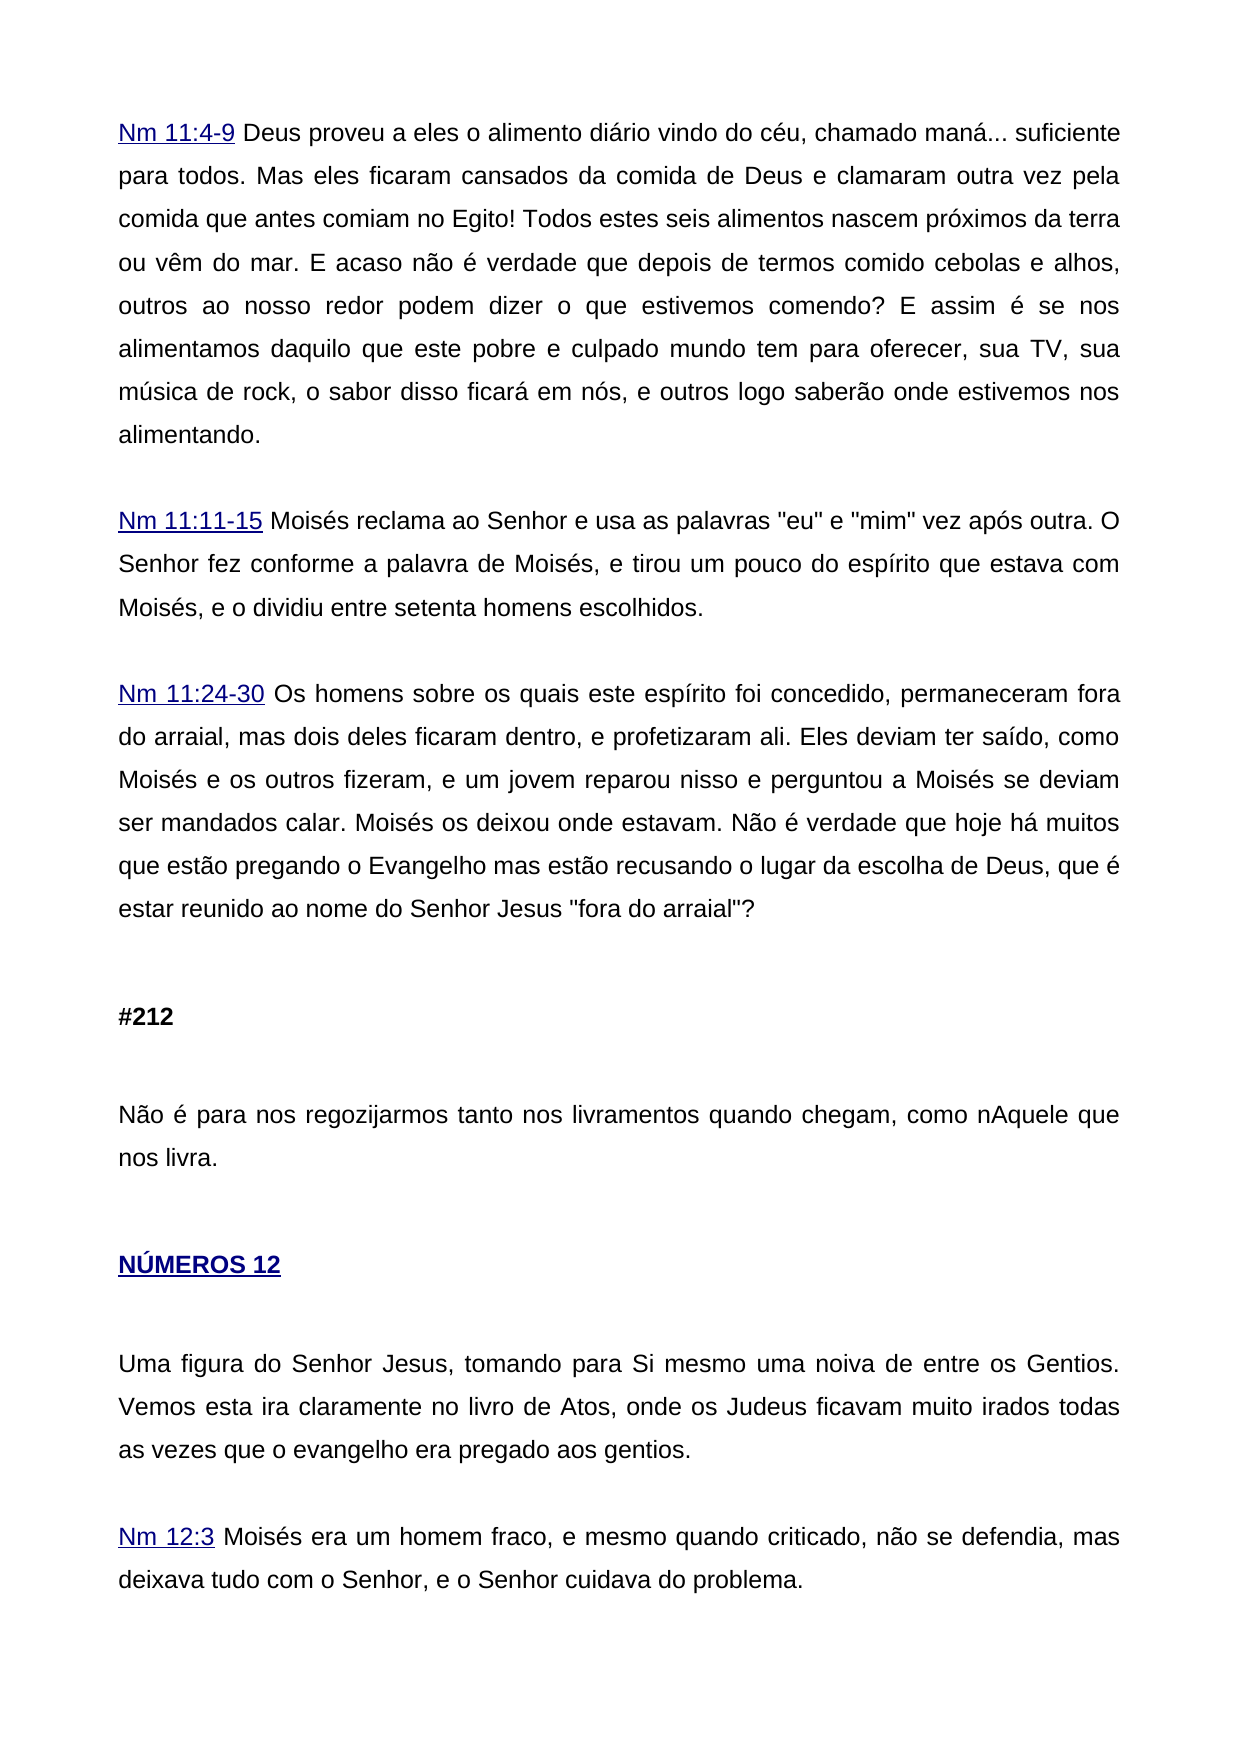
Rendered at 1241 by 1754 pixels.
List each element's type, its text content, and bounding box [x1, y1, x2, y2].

subtitle #212 [118, 1001, 1122, 1030]
subtitle NÚMEROS 12 [118, 1250, 1122, 1279]
text Não é para nos regozijarmos tanto nos livramentos quando chegam, como nAquele que nos livra. [118, 1100, 1122, 1172]
text Nm 11:4-9 Deus proveu a eles o alimento diário vindo do céu, chamado maná... suficiente para todos. Mas eles ficaram cansados da comida de Deus e clamaram outra vez pela comida que antes comiam no Egito! Todos estes seis alimentos nascem próximos da terra ou vêm do mar. E acaso não é verdade que depois de termos comido cebolas e alhos, outros ao nosso redor podem dizer o que estivemos comendo? E assim é se nos alimentamos daquilo que este pobre e culpado mundo tem para oferecer, sua TV, sua música de rock, o sabor disso ficará em nós, e outros logo saberão onde estivemos nos alimentando. [118, 118, 1122, 449]
text Uma figura do Senhor Jesus, tomando para Si mesmo uma noiva de entre os Gentios. Vemos esta ira claramente no livro de Atos, onde os Judeus ficavam muito irados todas as vezes que o evangelho era pregado aos gentios. [118, 1349, 1122, 1464]
text Nm 11:24-30 Os homens sobre os quais este espírito foi concedido, permaneceram fora do arraial, mas dois deles ficaram dentro, e profetizaram ali. Eles deviam ter saído, como Moisés e os outros fizeram, e um jovem reparou nisso e perguntou a Moisés se deviam ser mandados calar. Moisés os deixou onde estavam. Não é verdade que hoje há muitos que estão pregando o Evangelho mas estão recusando o lugar da escolha de Deus, que é estar reunido ao nome do Senhor Jesus "fora do arraial"? [118, 679, 1122, 923]
text Nm 11:11-15 Moisés reclama ao Senhor e usa as palavras "eu" e "mim" vez após outra. O Senhor fez conforme a palavra de Moisés, e tirou um pouco do espírito que estava com Moisés, e o dividiu entre setenta homens escolhidos. [118, 506, 1122, 621]
text Nm 12:3 Moisés era um homem fraco, e mesmo quando criticado, não se defendia, mas deixava tudo com o Senhor, e o Senhor cuidava do problema. [118, 1522, 1122, 1593]
